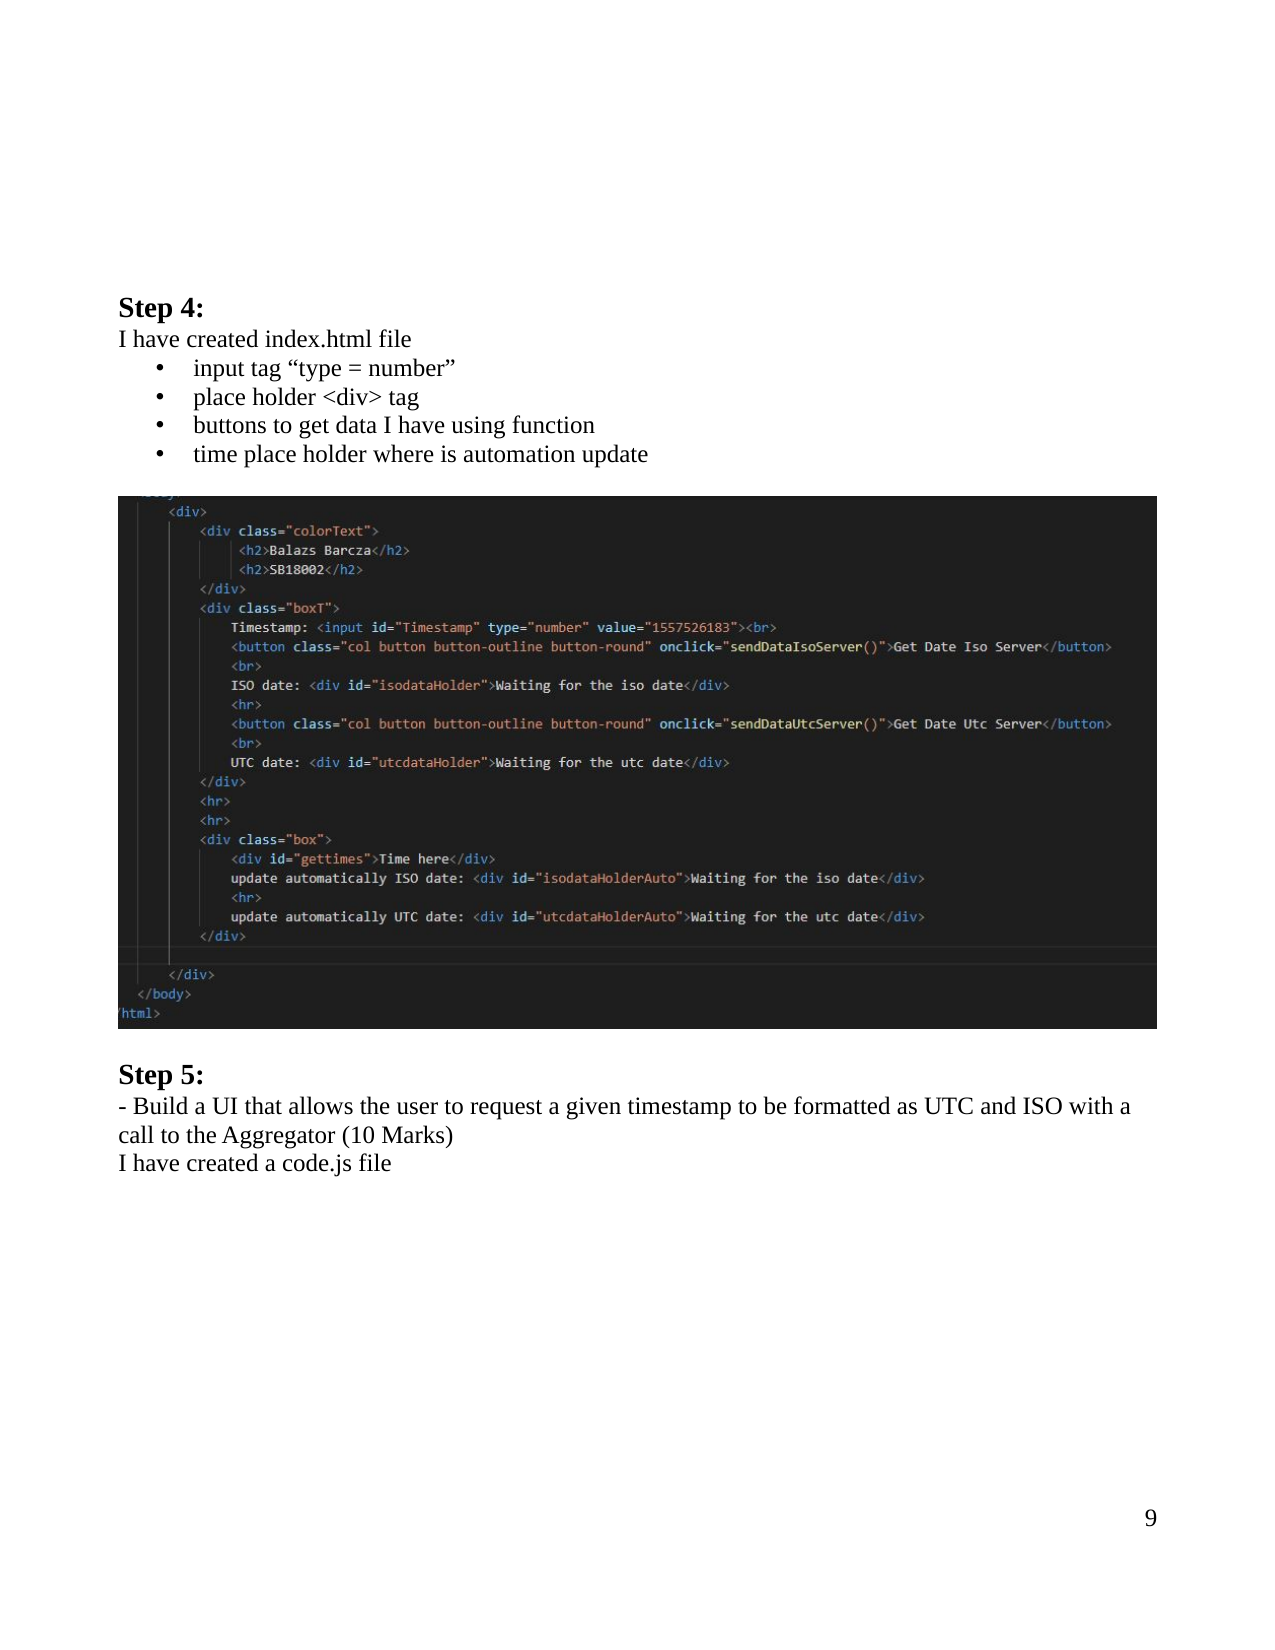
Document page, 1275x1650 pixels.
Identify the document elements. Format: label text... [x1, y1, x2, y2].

text Step 5: [118, 1057, 1157, 1091]
list buttons to get data I have using function [156, 410, 1157, 439]
text I have created index.html file [118, 324, 1157, 353]
text - Build a UI that allows the user to request a given timestamp to be formatted as UTC and ISO with a call to the Aggregator (10 Marks) [118, 1091, 1157, 1148]
list input tag “type = number” [156, 353, 1157, 382]
list place holder <div> tag [156, 382, 1157, 410]
text Step 4: [118, 291, 1157, 324]
list time place holder where is automation update [156, 439, 1157, 468]
picture [118, 496, 1157, 1029]
text I have created a code.js file [118, 1148, 1157, 1177]
